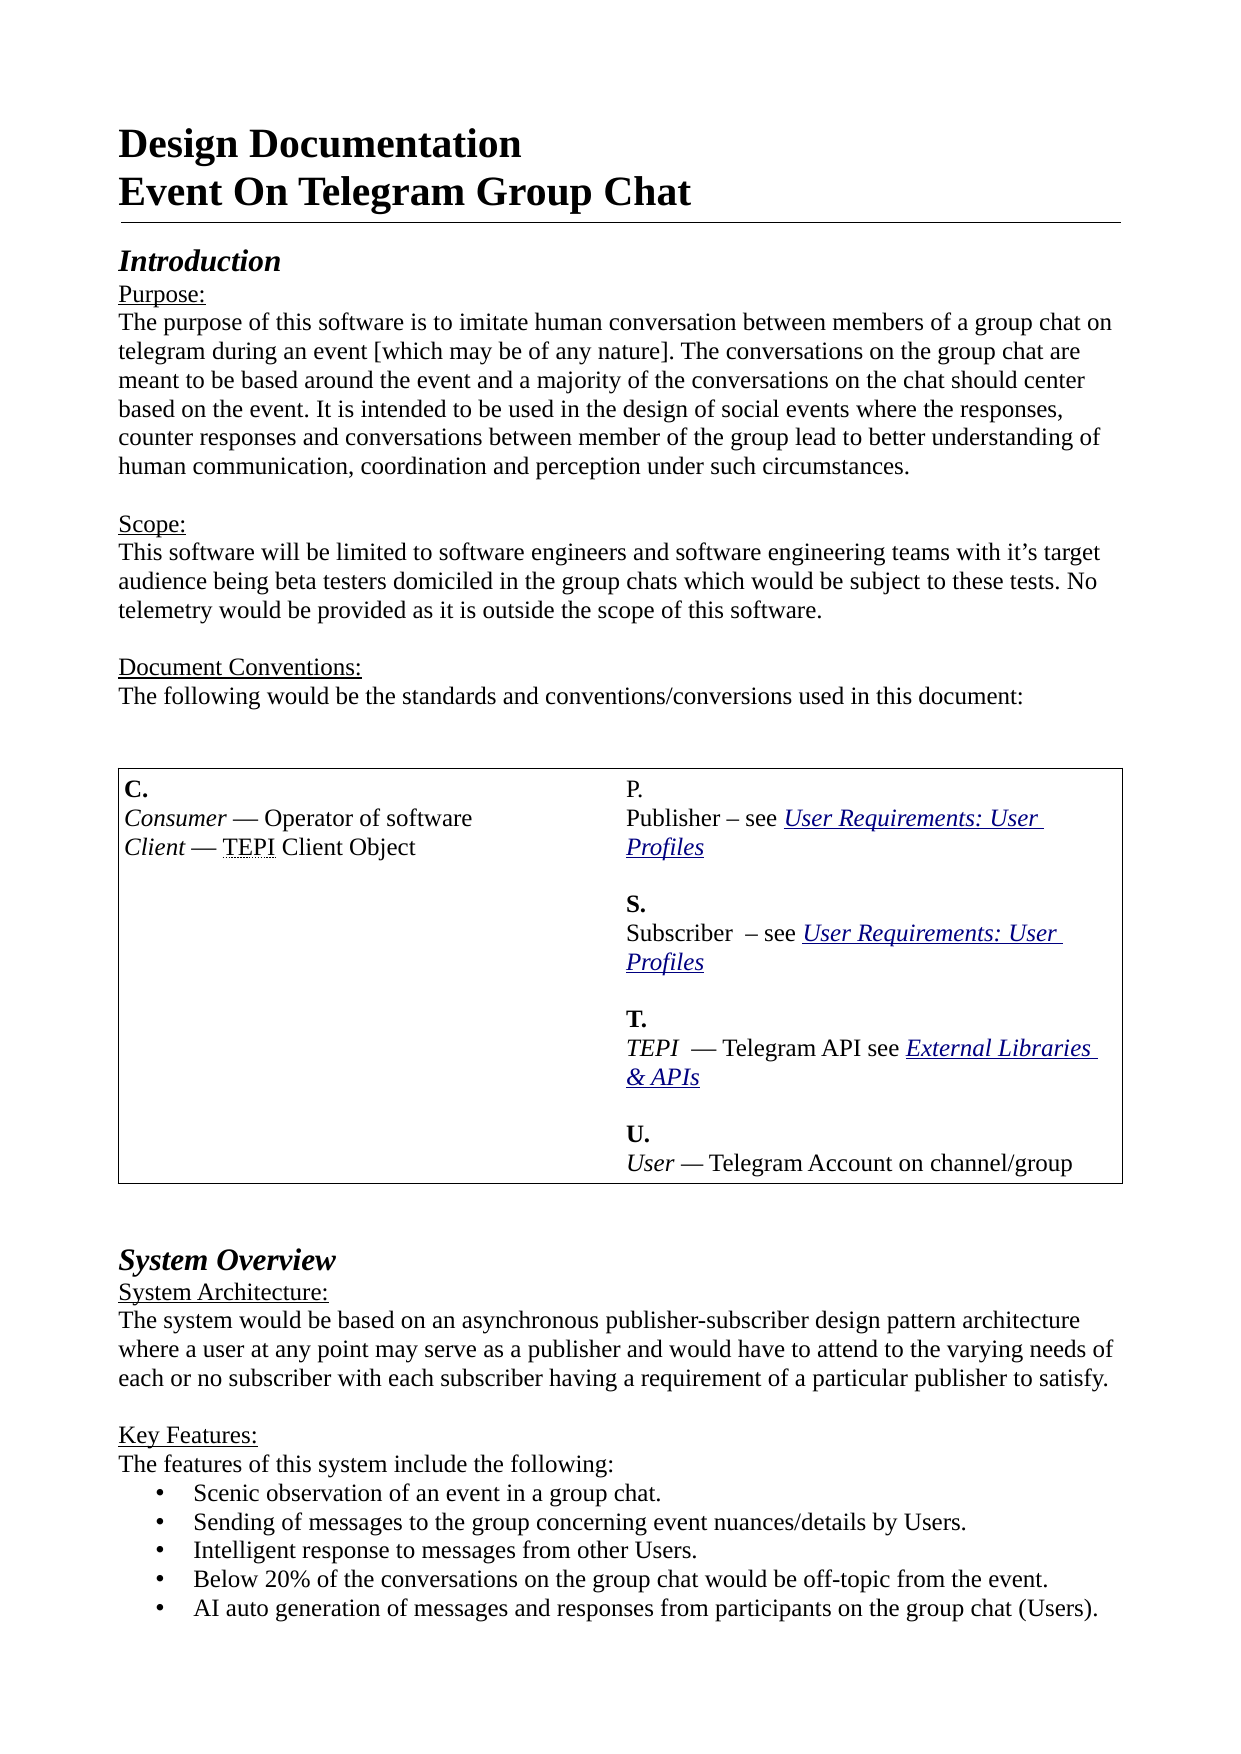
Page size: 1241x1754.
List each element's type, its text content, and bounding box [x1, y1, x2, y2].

list Below 20% of the conversations on the group chat would be off-topic from the event. [156, 1564, 1122, 1593]
text Event On Telegram Group Chat Introduction [118, 166, 1122, 279]
list AI auto generation of messages and responses from participants on the group chat (Users). [156, 1593, 1122, 1622]
table_header P. Publisher – see User Requirements: User Profiles S. Subscriber – see User Requirements: User Profiles T. TEPI — Telegram API see External Libraries & APIs U. User — Telegram Account on channel/group [620, 769, 1122, 1182]
text The system would be based on an asynchronous publisher-subscriber design pattern architecture where a user at any point may serve as a publisher and would have to attend to the varying needs of each or no subscriber with each subscriber having a requirement of a particular publisher to satisfy. [118, 1306, 1122, 1392]
text Design Documentation [118, 118, 1122, 166]
text Key Features: [118, 1421, 1122, 1449]
table_header C. Consumer — Operator of software Client — TEPI Client Object [119, 769, 620, 1182]
list Sending of messages to the group concerning event nuances/details by Users. [156, 1507, 1122, 1536]
text System Overview [118, 1241, 1122, 1277]
text Scope: [118, 509, 1122, 537]
text The features of this system include the following: [118, 1449, 1122, 1478]
text Document Conventions: The following would be the standards and conventions/conversions used in this document: [118, 652, 1122, 710]
list Intelligent response to messages from other Users. [156, 1536, 1122, 1564]
text System Architecture: [118, 1277, 1122, 1306]
text This software will be limited to software engineers and software engineering teams with it’s target audience being beta testers domiciled in the group chats which would be subject to these tests. No telemetry would be provided as it is outside the scope of this software. [118, 537, 1122, 624]
list Scenic observation of an event in a group chat. [156, 1478, 1122, 1507]
text The purpose of this software is to imitate human conversation between members of a group chat on telegram during an event [which may be of any nature]. The conversations on the group chat are meant to be based around the event and a majority of the conversations on the chat should center based on the event. It is intended to be used in the design of social events where the responses, counter responses and conversations between member of the group lead to better understanding of human communication, coordination and perception under such circumstances. [118, 307, 1122, 480]
text Purpose: [118, 279, 1122, 307]
